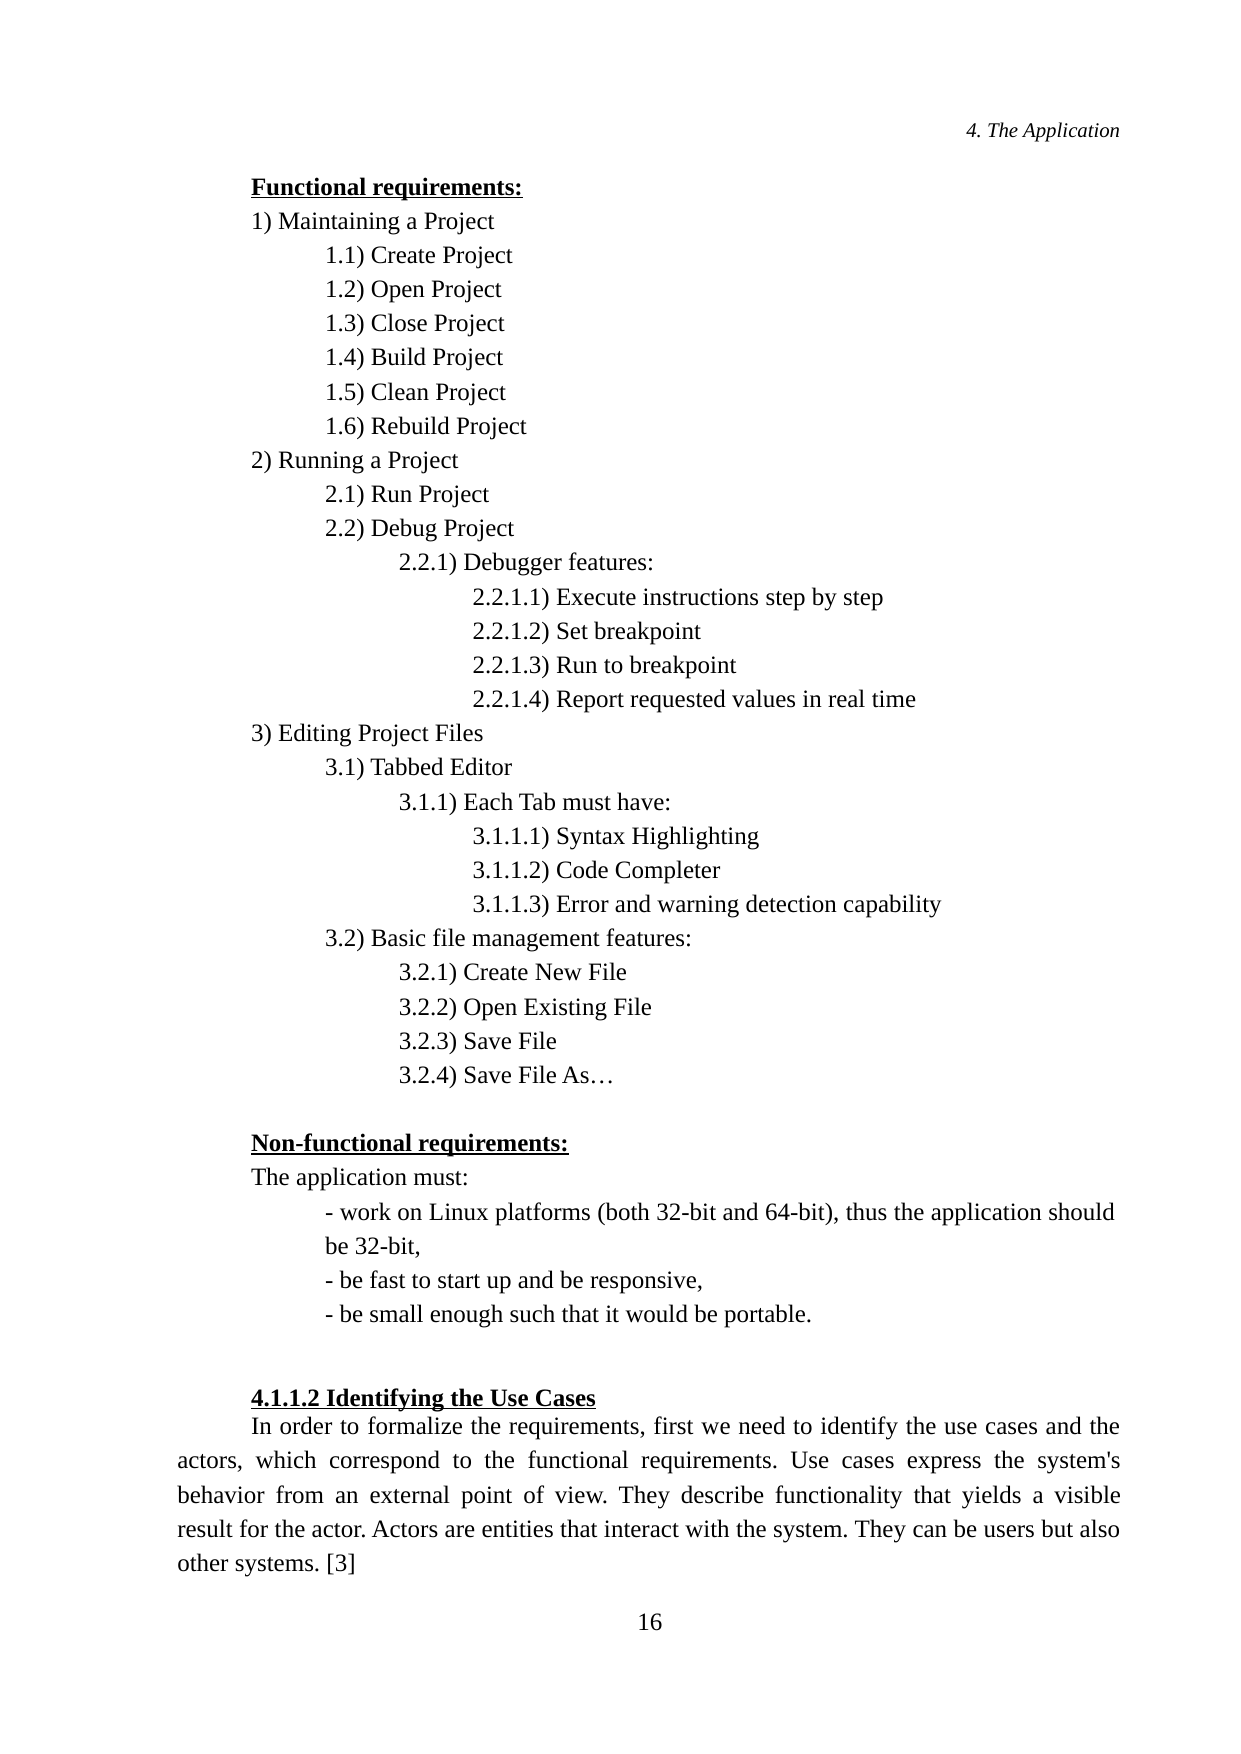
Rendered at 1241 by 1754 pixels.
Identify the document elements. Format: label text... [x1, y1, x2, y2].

text Non-functional requirements: [177, 1128, 1122, 1157]
text 2.2) Debug Project [177, 513, 1122, 542]
text The application must: [177, 1162, 1122, 1191]
text 3.2.3) Save File [177, 1026, 1122, 1054]
text 1.5) Clean Project [177, 377, 1122, 405]
text - be fast to start up and be responsive, [177, 1265, 1122, 1294]
text 1.3) Close Project [177, 308, 1122, 337]
text 2.2.1.2) Set breakpoint [177, 616, 1122, 644]
text 2.2.1) Debugger features: [177, 547, 1122, 576]
text 1.1) Create Project [177, 240, 1122, 269]
text 3.1.1.1) Syntax Highlighting [177, 821, 1122, 849]
text 1.6) Rebuild Project [177, 411, 1122, 439]
text 1.2) Open Project [177, 274, 1122, 303]
text 1) Maintaining a Project [177, 206, 1122, 234]
text - be small enough such that it would be portable. [177, 1299, 1122, 1328]
text 2.1) Run Project [177, 479, 1122, 508]
text 1.4) Build Project [177, 342, 1122, 371]
text 3.2) Basic file management features: [177, 923, 1122, 952]
text 2.2.1.3) Run to breakpoint [177, 650, 1122, 679]
text 3.2.4) Save File As… [177, 1060, 1122, 1089]
subtitle 4.1.1.2 Identifying the Use Cases [177, 1383, 1122, 1411]
text 2.2.1.4) Report requested values in real time [177, 684, 1122, 713]
text 3.1.1) Each Tab must have: [177, 787, 1122, 815]
text 2.2.1.1) Execute instructions step by step [177, 582, 1122, 610]
text - work on Linux platforms (both 32-bit and 64-bit), thus the application should be 32-bit, [177, 1197, 1122, 1259]
text 3.2.1) Create New File [177, 957, 1122, 986]
text 2) Running a Project [177, 445, 1122, 474]
text 3.2.2) Open Existing File [177, 992, 1122, 1020]
text 3.1.1.3) Error and warning detection capability [177, 889, 1122, 918]
text Functional requirements: [177, 172, 1122, 200]
text 3.1.1.2) Code Completer [177, 855, 1122, 884]
text 3.1) Tabbed Editor [177, 752, 1122, 781]
text In order to formalize the requirements, first we need to identify the use cases and the actors, which correspond to the functional requirements. Use cases express the system's behavior from an external point of view. They describe functionality that yields a visible result for the actor. Actors are entities that interact with the system. They can be users but also other systems. [3] [177, 1411, 1122, 1577]
text 3) Editing Project Files [177, 718, 1122, 747]
